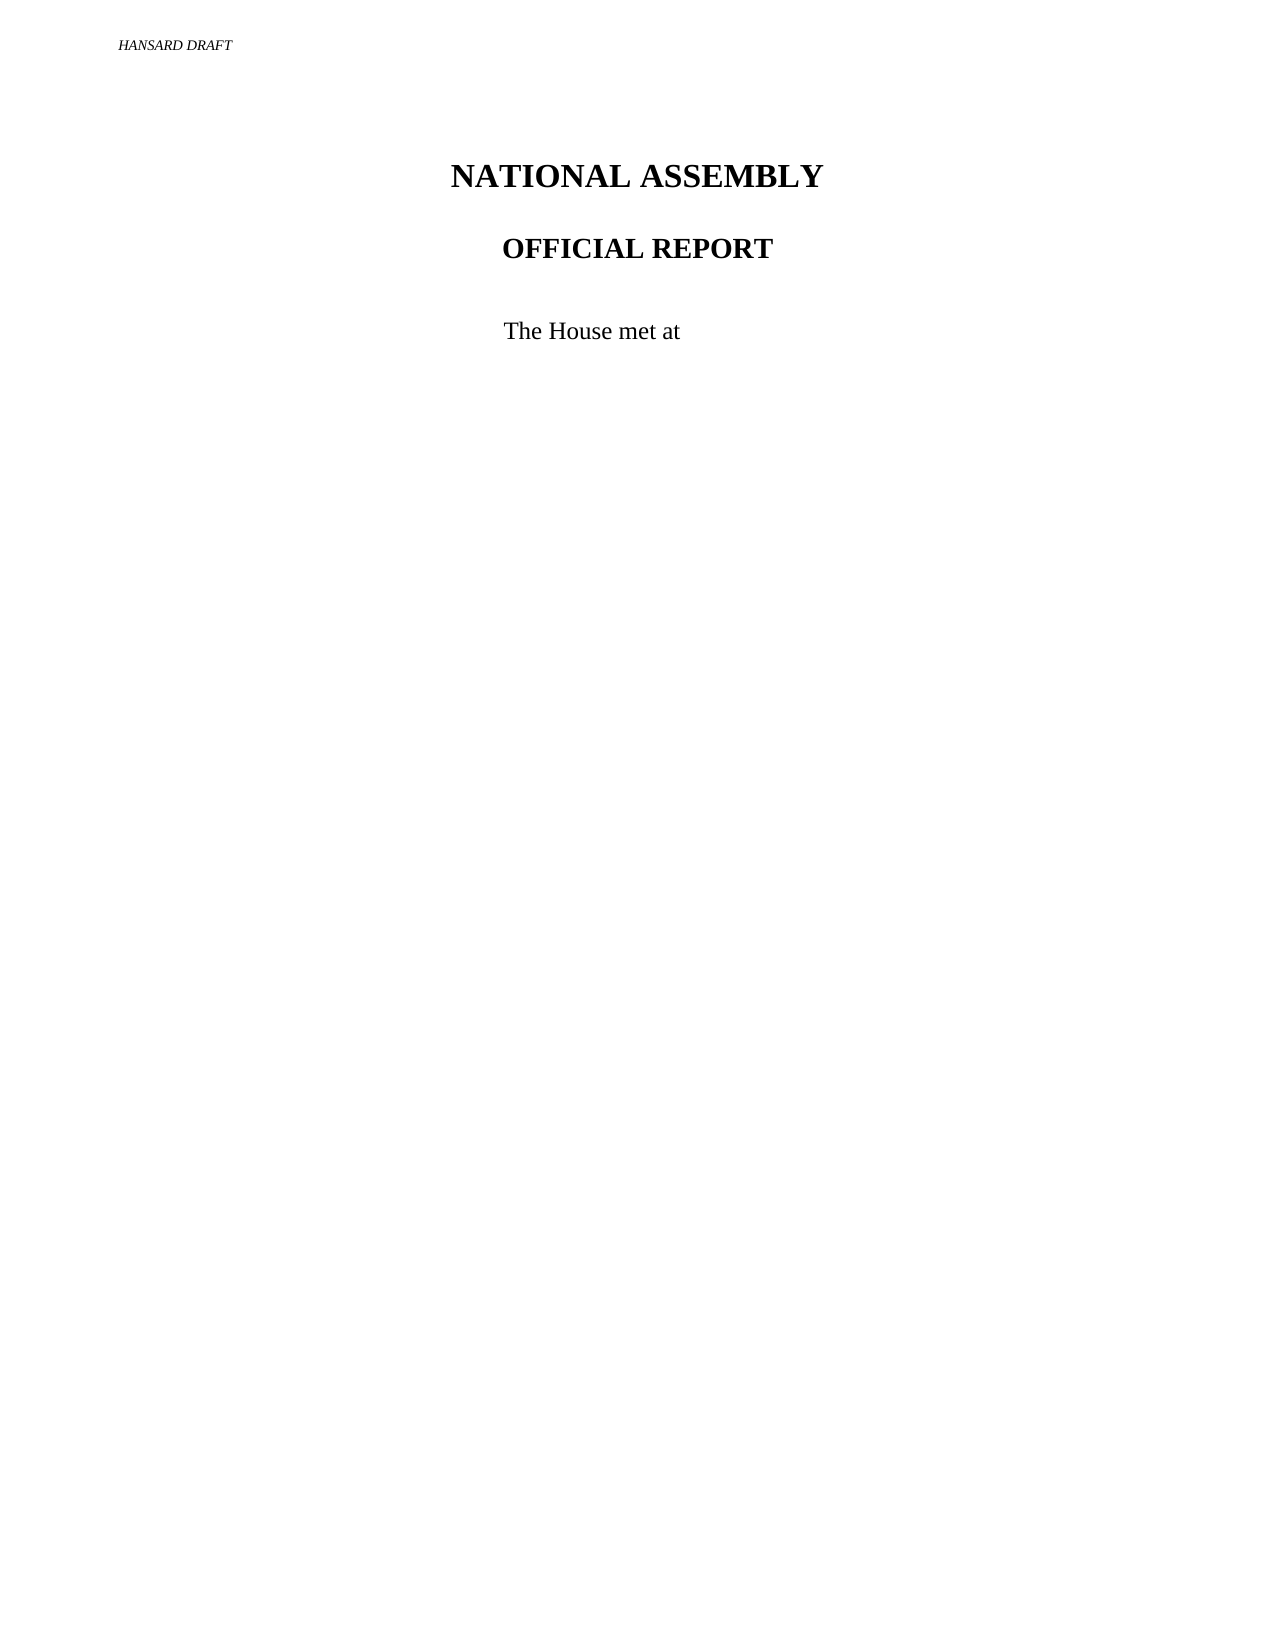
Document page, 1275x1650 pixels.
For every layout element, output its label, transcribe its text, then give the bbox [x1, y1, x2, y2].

subtitle OFFICIAL REPORT [118, 232, 1157, 265]
subtitle NATIONAL ASSEMBLY [118, 158, 1157, 195]
text The House met at <12:00> [118, 317, 1157, 345]
text <01-01-1980> [118, 277, 1157, 305]
